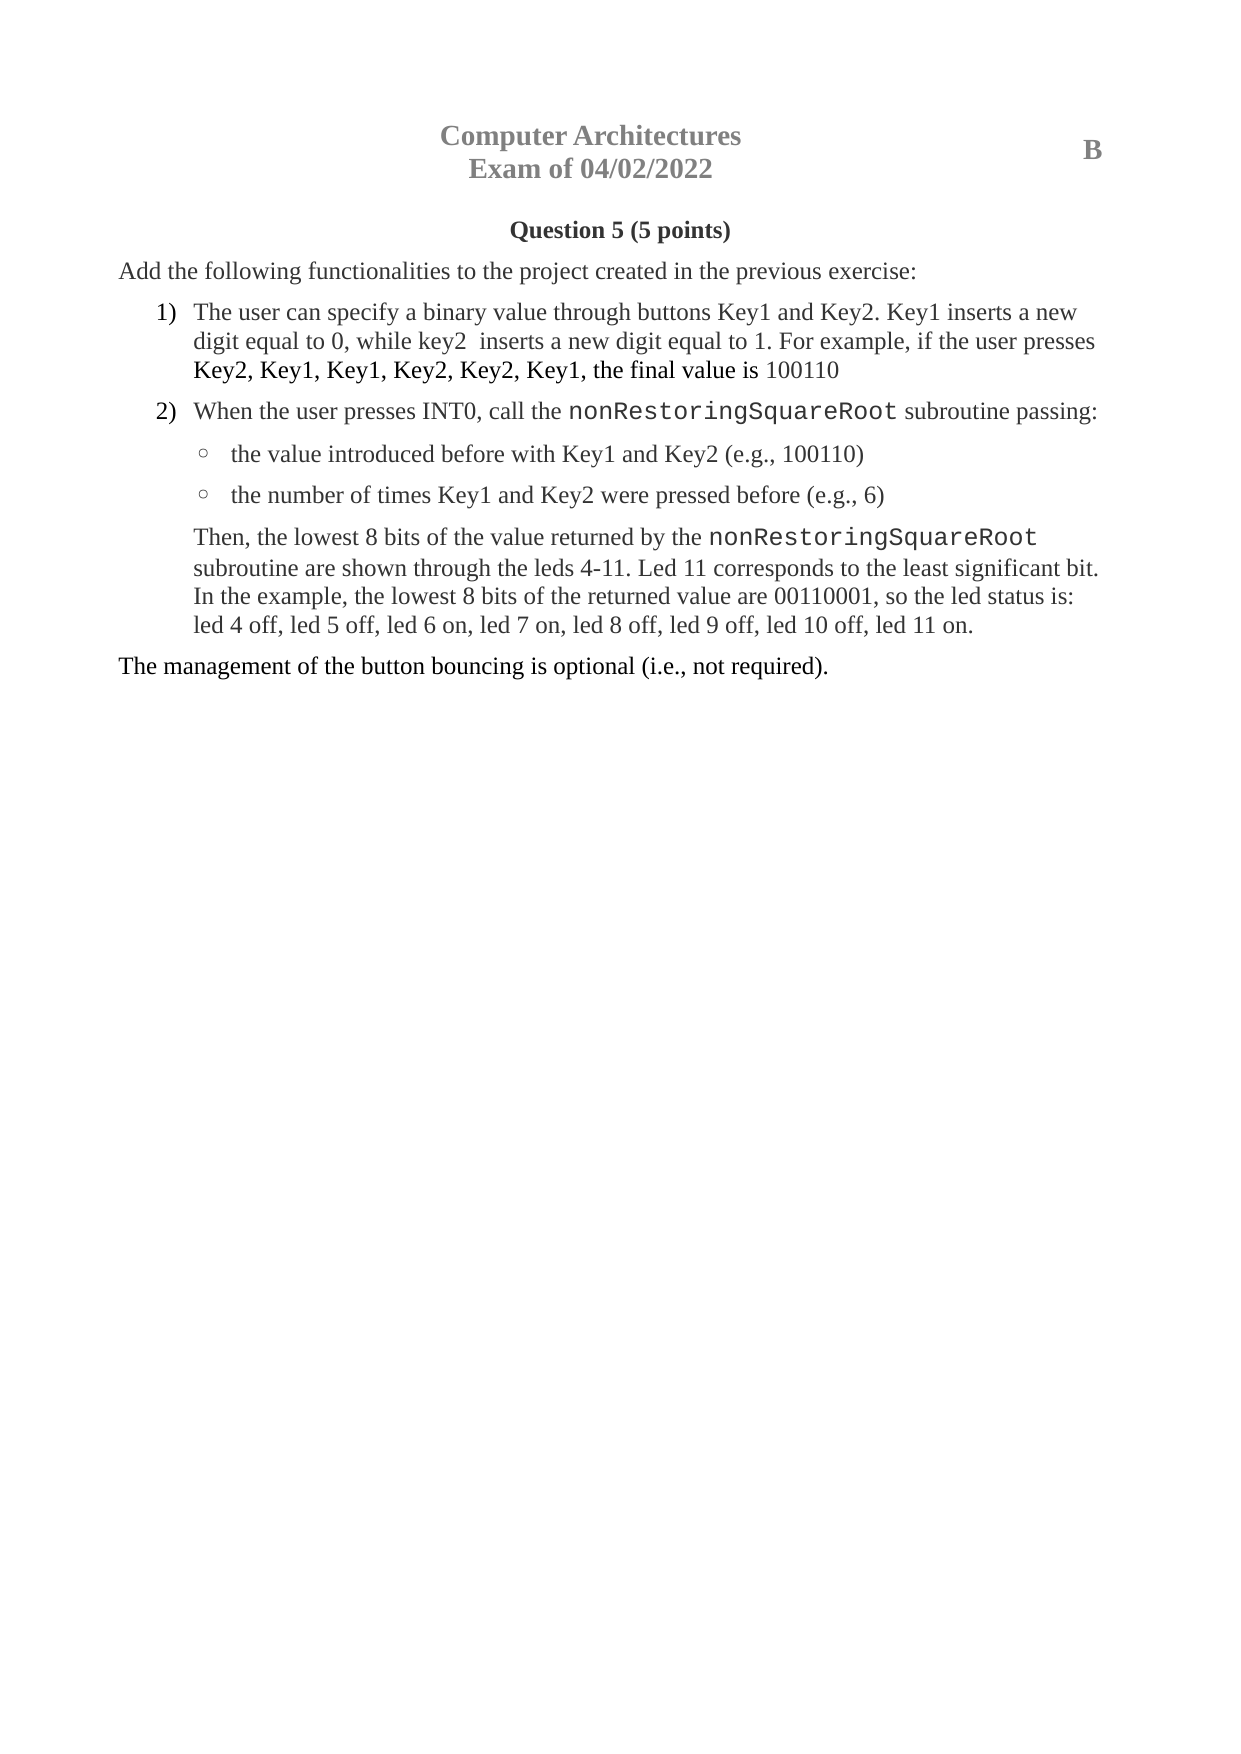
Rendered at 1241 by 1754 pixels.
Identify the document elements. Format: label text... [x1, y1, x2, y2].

list The user can specify a binary value through buttons Key1 and Key2. Key1 inserts a new digit equal to 0, while key2 inserts a new digit equal to 1. For example, if the user presses Key2, Key1, Key1, Key2, Key2, Key1, the final value is 100110 [156, 297, 1122, 383]
text Add the following functionalities to the project created in the previous exercise: [118, 256, 1122, 285]
text The management of the button bouncing is optional (i.e., not required). [118, 651, 1122, 680]
list Then, the lowest 8 bits of the value returned by the nonRestoringSquareRoot subroutine are shown through the leds 4-11. Led 11 corresponds to the least significant bit. In the example, the lowest 8 bits of the returned value are 00110001, so the led status is: led 4 off, led 5 off, led 6 on, led 7 on, led 8 off, led 9 off, led 10 off, led 11 on. [156, 522, 1122, 639]
list the number of times Key1 and Key2 were pressed before (e.g., 6) [193, 481, 1122, 509]
list When the user presses INT0, call the nonRestoringSquareRoot subroutine passing: [156, 396, 1122, 427]
list the value introduced before with Key1 and Key2 (e.g., 100110) [193, 439, 1122, 468]
text Question 5 (5 points) [118, 215, 1122, 243]
